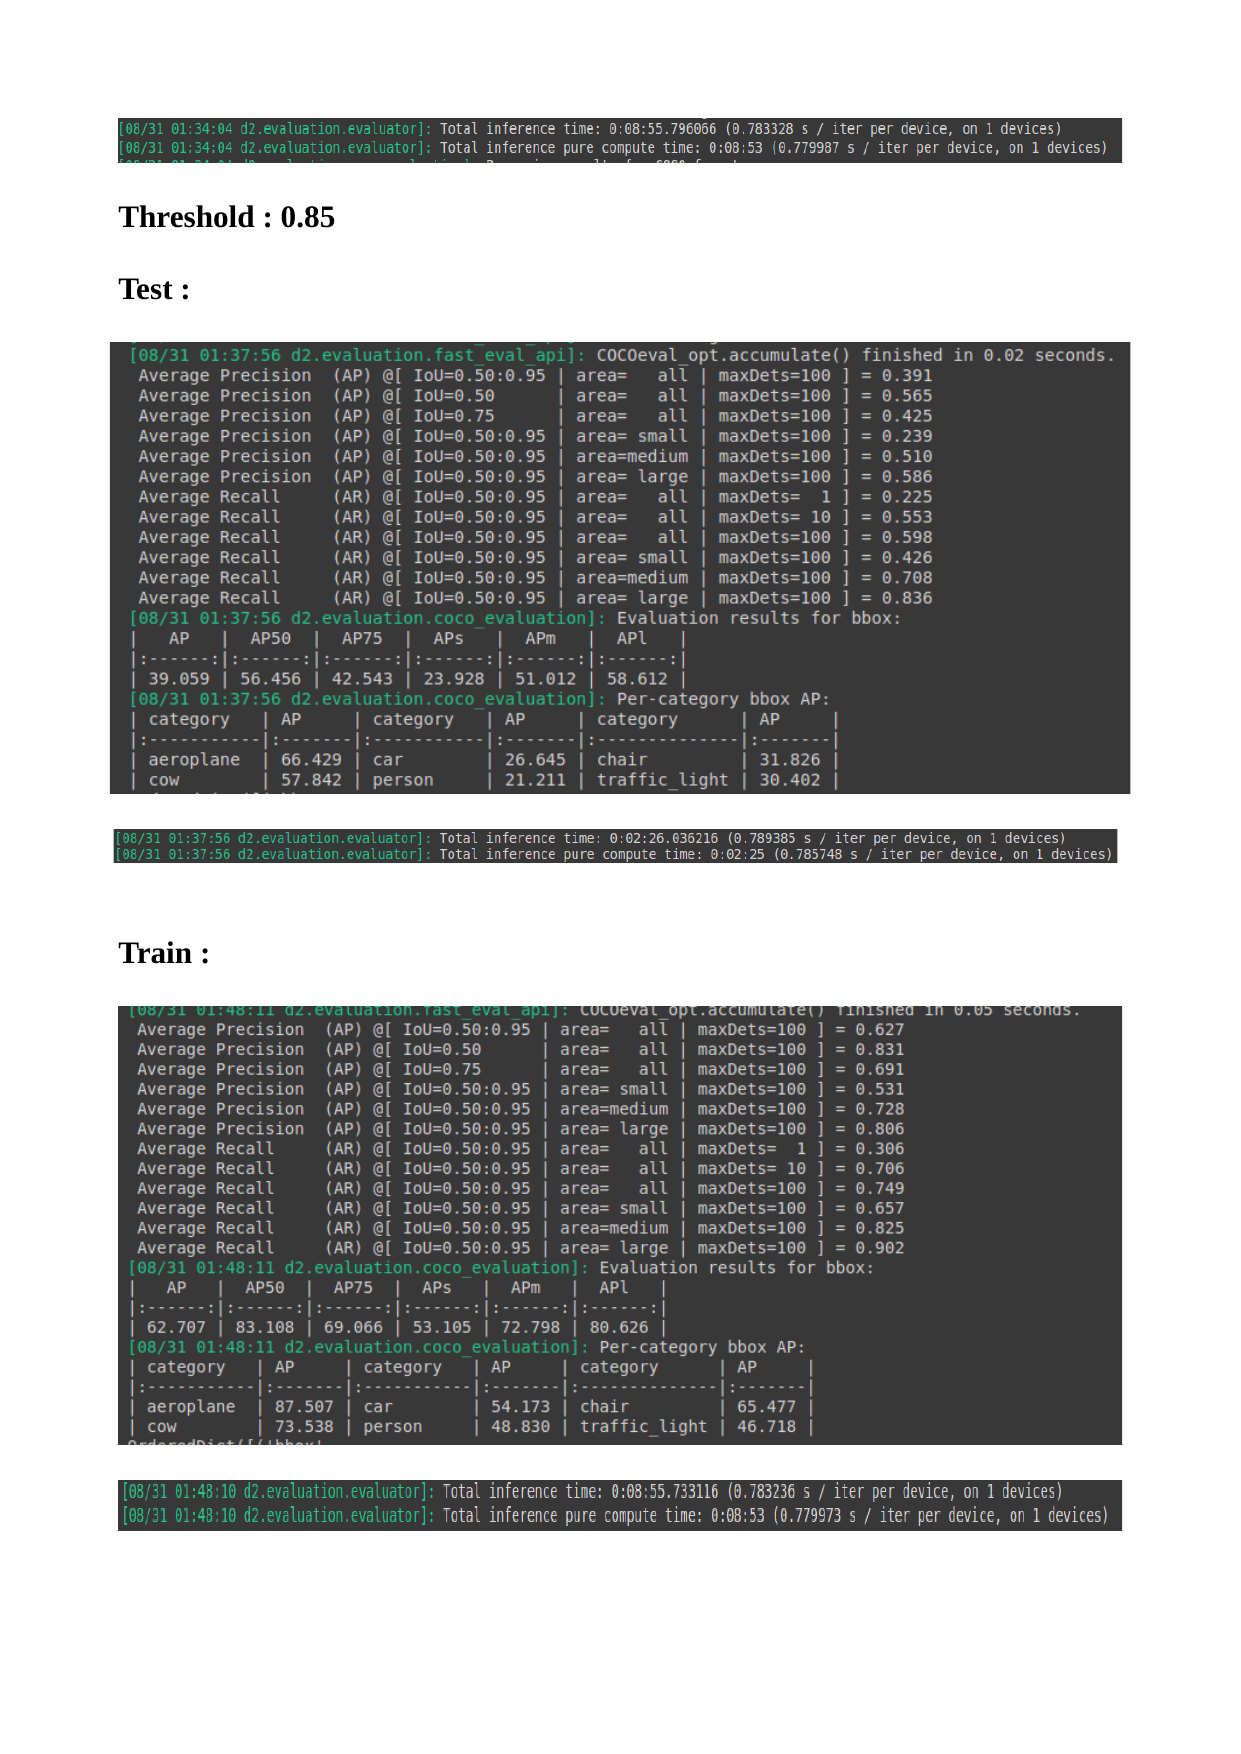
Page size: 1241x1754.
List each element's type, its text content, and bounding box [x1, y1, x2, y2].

picture [118, 1480, 1123, 1531]
picture [113, 829, 1118, 863]
picture [109, 342, 1131, 794]
text Threshold : 0.85 [118, 199, 1122, 235]
picture [118, 118, 1123, 163]
text Train : [118, 934, 1122, 970]
text Test : [118, 271, 1122, 307]
picture [118, 1006, 1123, 1445]
